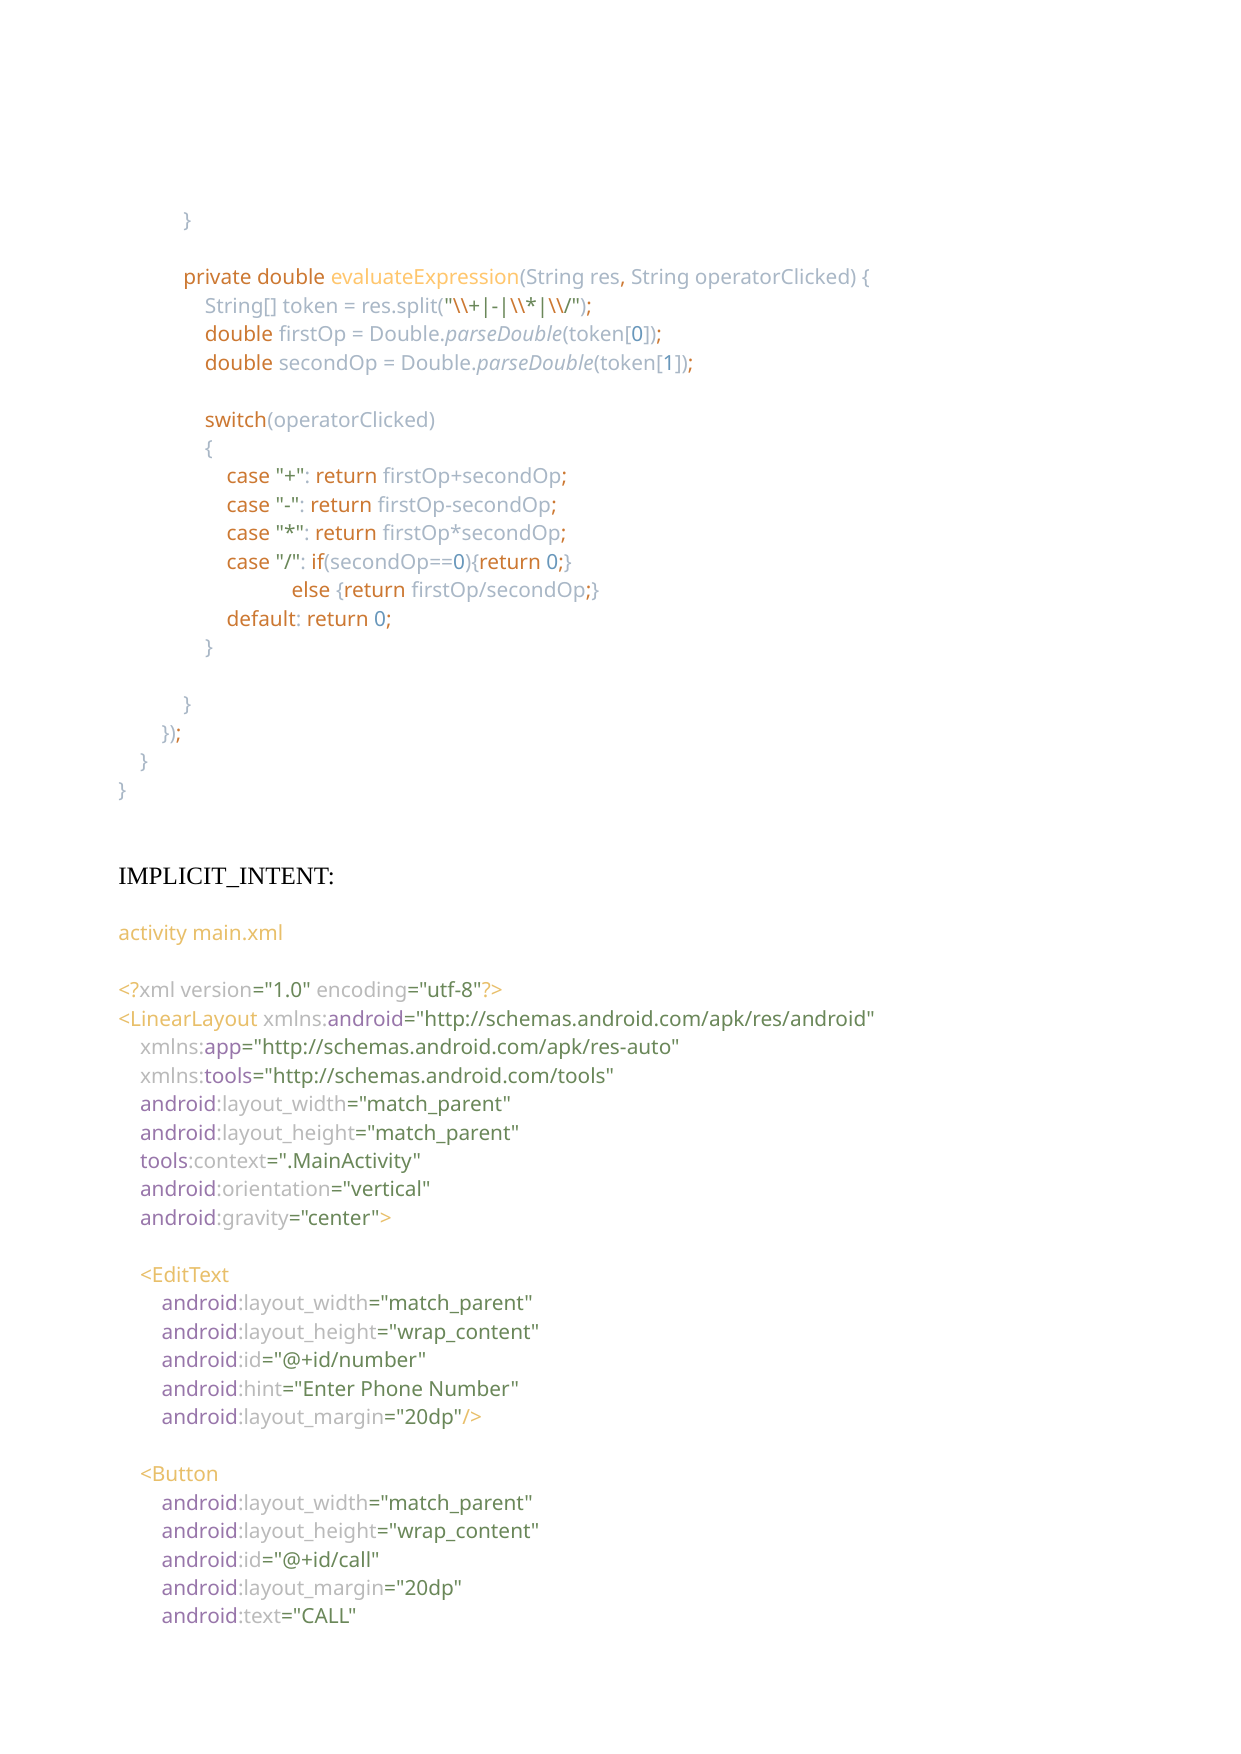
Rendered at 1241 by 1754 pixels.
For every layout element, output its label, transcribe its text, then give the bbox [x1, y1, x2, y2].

text activity main.xml [118, 918, 1122, 947]
text } private double evaluateExpression(String res, String operatorClicked) { String[] token = res.split("\\+|-|\\*|\\/"); double firstOp = Double.parseDouble(token[0]); double secondOp = Double.parseDouble(token[1]); switch(operatorClicked) { case "+": return firstOp+secondOp; case "-": return firstOp-secondOp; case "*": return firstOp*secondOp; case "/": if(secondOp==0){return 0;} else {return firstOp/secondOp;} default: return 0; } } }); } } [118, 176, 1122, 803]
text <?xml version="1.0" encoding="utf-8"?> <LinearLayout xmlns:android="http://schemas.android.com/apk/res/android" xmlns:app="http://schemas.android.com/apk/res-auto" xmlns:tools="http://schemas.android.com/tools" android:layout_width="match_parent" android:layout_height="match_parent" tools:context=".MainActivity" android:orientation="vertical" android:gravity="center"> <EditText android:layout_width="match_parent" android:layout_height="wrap_content" android:id="@+id/number" android:hint="Enter Phone Number" android:layout_margin="20dp"/> <Button android:layout_width="match_parent" android:layout_height="wrap_content" android:id="@+id/call" android:layout_margin="20dp" android:text="CALL" [118, 975, 1122, 1630]
text IMPLICIT_INTENT: [118, 861, 1122, 889]
